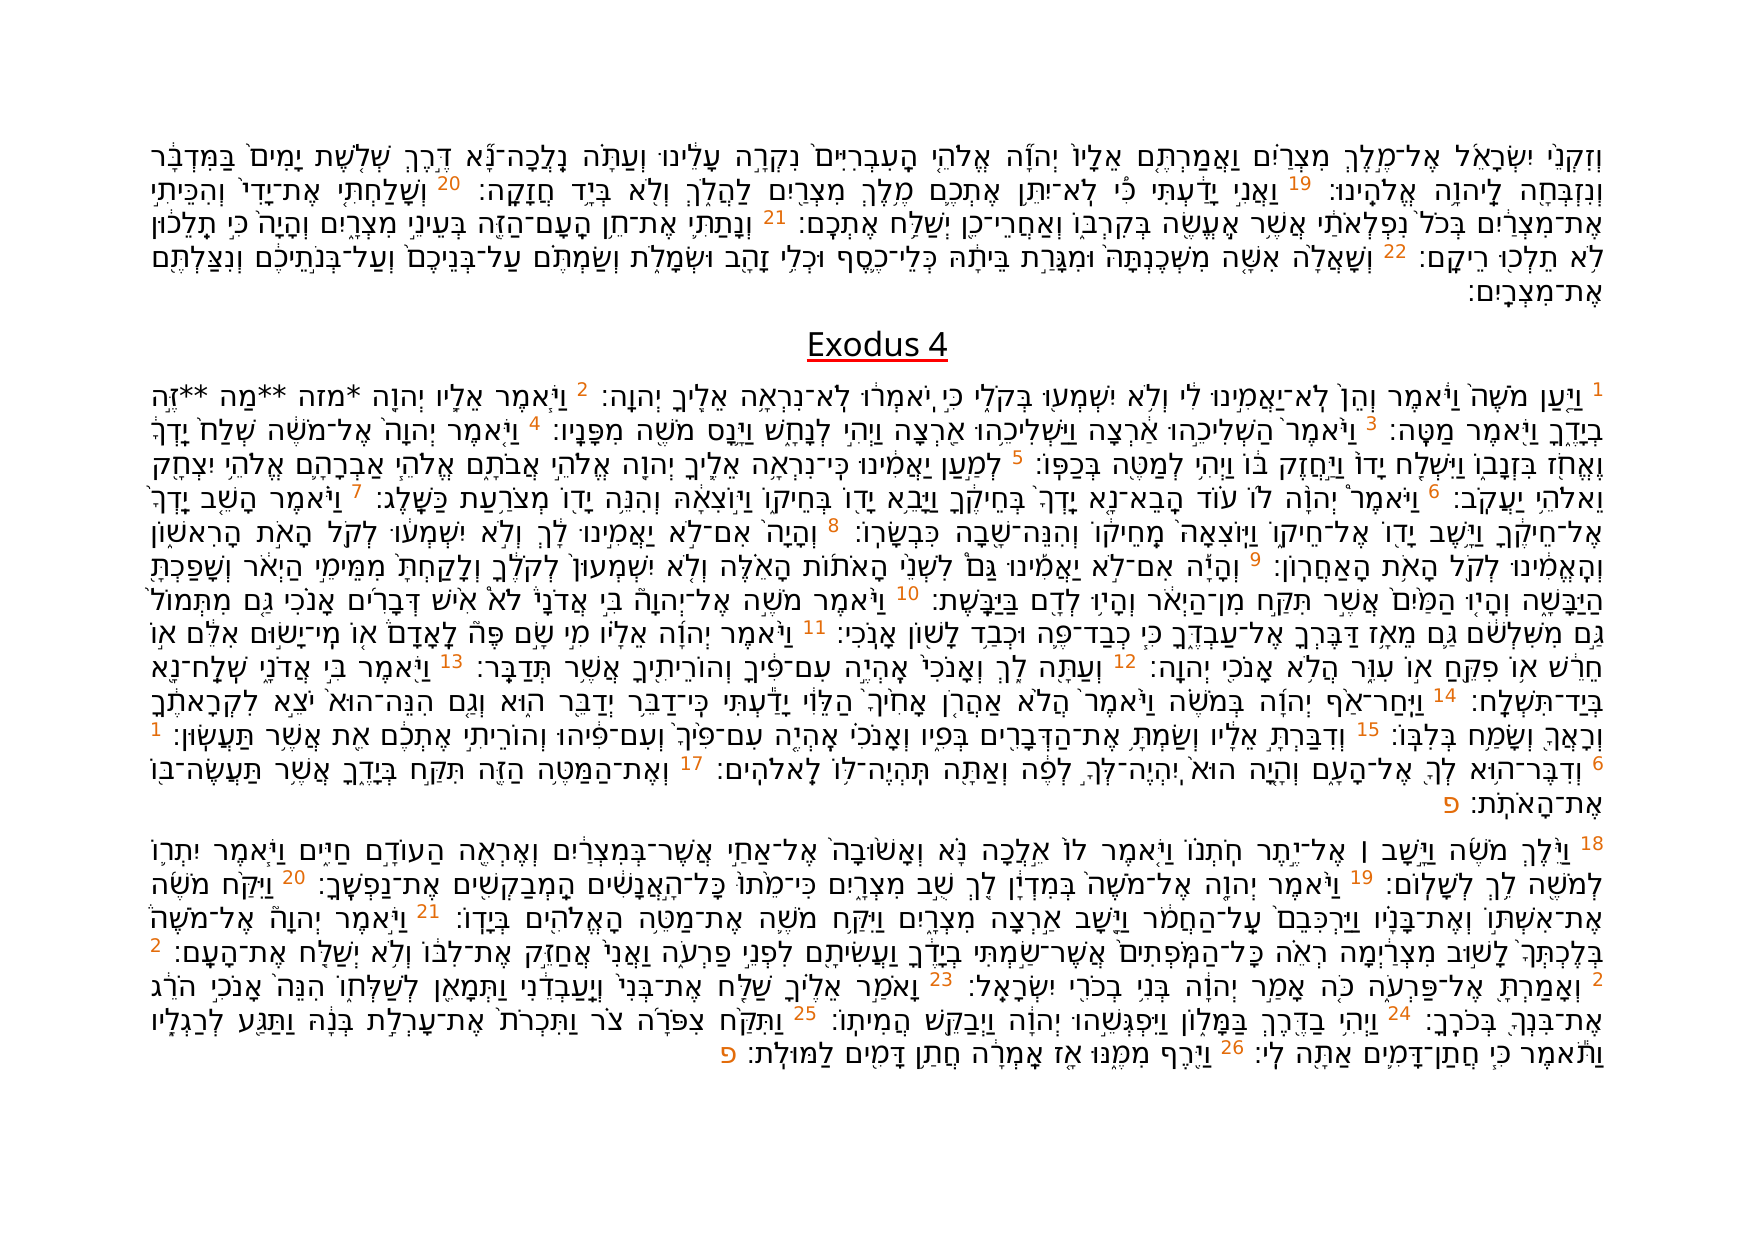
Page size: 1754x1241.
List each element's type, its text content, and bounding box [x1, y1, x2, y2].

text Exodus 4 [150, 321, 1604, 367]
text 1 וַיַּ֤עַן מֹשֶׁה֙ וַיֹּ֔אמֶר וְהֵן֙ לֹֽא־יַאֲמִ֣ינוּ לִ֔י וְלֹ֥א יִשְׁמְע֖וּ בְּקֹלִ֑י כִּ֣י יֹֽאמְר֔וּ לֹֽא־נִרְאָ֥ה אֵלֶ֖יךָ יְהוָֽה׃ 2 וַיֹּ֧אמֶר אֵלָ֛יו יְהוָ֖ה *מזה **מַה **זֶּ֣ה בְיָדֶ֑ךָ וַיֹּ֖אמֶר מַטֶּֽה׃ ‬‬‬‬3 וַיֹּ֙אמֶר֙ הַשְׁלִיכֵ֣הוּ אַ֔רְצָה וַיַּשְׁלִיכֵ֥הוּ אַ֖רְצָה וַיְהִ֣י לְנָחָ֑שׁ וַיָּ֥נָס מֹשֶׁ֖ה מִפָּנָֽיו׃ ‬‬‬4 וַיֹּ֤אמֶר יְהוָה֙ אֶל־מֹשֶׁ֔ה שְׁלַח֙ יָֽדְךָ֔ וֶאֱחֹ֖ז בִּזְנָב֑וֹ וַיִּשְׁלַ֤ח יָדוֹ֙ וַיַּ֣חֲזֶק בּ֔וֹ וַיְהִ֥י לְמַטֶּ֖ה בְּכַפּֽוֹ׃ ‬‬‬5 לְמַ֣עַן יַאֲמִ֔ינוּ כִּֽי־נִרְאָ֥ה אֵלֶ֛יךָ יְהוָ֖ה אֱלֹהֵ֣י אֲבֹתָ֑ם אֱלֹהֵ֧י אַבְרָהָ֛ם אֱלֹהֵ֥י יִצְחָ֖ק וֵאלֹהֵ֥י יַעֲקֹֽב׃ ‬‬‬6 וַיֹּאמֶר֩ יְהוָ֨ה ל֜וֹ ע֗וֹד הָֽבֵא־נָ֤א יָֽדְךָ֙ בְּחֵיקֶ֔ךָ וַיָּבֵ֥א יָד֖וֹ בְּחֵיק֑וֹ וַיּ֣וֹצִאָ֔הּ וְהִנֵּ֥ה יָד֖וֹ מְצֹרַ֥עַת כַּשָּֽׁלֶג׃ ‬‬‬7 וַיֹּ֗אמֶר הָשֵׁ֤ב יָֽדְךָ֙ אֶל־חֵיקֶ֔ךָ וַיָּ֥שֶׁב יָד֖וֹ אֶל־חֵיק֑וֹ וַיּֽוֹצִאָהּ֙ מֵֽחֵיק֔וֹ וְהִנֵּה־שָׁ֖בָה כִּבְשָׂרֽוֹ׃ ‬‬‬8 וְהָיָה֙ אִם־לֹ֣א יַאֲמִ֣ינוּ לָ֔ךְ וְלֹ֣א יִשְׁמְע֔וּ לְקֹ֖ל הָאֹ֣ת הָרִאשׁ֑וֹן וְהֶֽאֱמִ֔ינוּ לְקֹ֖ל הָאֹ֥ת הָאַחֲרֽוֹן׃ ‬‬‬9 וְהָיָ֡ה אִם־לֹ֣א יַאֲמִ֡ינוּ גַּם֩ לִשְׁנֵ֨י הָאֹת֜וֹת הָאֵ֗לֶּה וְלֹ֤א יִשְׁמְעוּן֙ לְקֹלֶ֔ךָ וְלָקַחְתָּ֙ מִמֵּימֵ֣י הַיְאֹ֔ר וְשָׁפַכְתָּ֖ הַיַּבָּשָׁ֑ה וְהָי֤וּ הַמַּ֙יִם֙ אֲשֶׁ֣ר תִּקַּ֣ח מִן־הַיְאֹ֔ר וְהָי֥וּ לְדָ֖ם בַּיַּבָּֽשֶׁת׃ ‬‬‬10 וַיֹּ֨אמֶר מֹשֶׁ֣ה אֶל־יְהוָה֮ בִּ֣י אֲדֹנָי֒ לֹא֩ אִ֨ישׁ דְּבָרִ֜ים אָנֹ֗כִי גַּ֤ם מִתְּמוֹל֙ גַּ֣ם מִשִּׁלְשֹׁ֔ם גַּ֛ם מֵאָ֥ז דַּבֶּרְךָ אֶל־עַבְדֶּ֑ךָ כִּ֧י כְבַד־פֶּ֛ה וּכְבַ֥ד לָשׁ֖וֹן אָנֹֽכִי׃ ‬‬‬‬11 וַיֹּ֨אמֶר יְהוָ֜ה אֵלָ֗יו מִ֣י שָׂ֣ם פֶּה֮ לָֽאָדָם֒ א֚וֹ מִֽי־יָשׂ֣וּם אִלֵּ֔ם א֣וֹ חֵרֵ֔שׁ א֥וֹ פִקֵּ֖חַ א֣וֹ עִוֵּ֑ר הֲלֹ֥א אָנֹכִ֖י יְהוָֽה׃ ‬‬‬12 וְעַתָּ֖ה לֵ֑ךְ וְאָנֹכִי֙ אֶֽהְיֶ֣ה עִם־פִּ֔יךָ וְהוֹרֵיתִ֖יךָ אֲשֶׁ֥ר תְּדַבֵּֽר׃ ‬‬‬13 וַיֹּ֖אמֶר בִּ֣י אֲדֹנָ֑י שְֽׁלַֽח־נָ֖א בְּיַד־תִּשְׁלָֽח׃ ‬‬‬14 וַיִּֽחַר־אַ֨ף יְהוָ֜ה בְּמֹשֶׁ֗ה וַיֹּ֙אמֶר֙ הֲלֹ֨א אַהֲרֹ֤ן אָחִ֙יךָ֙ הַלֵּוִ֔י יָדַ֕עְתִּי כִּֽי־דַבֵּ֥ר יְדַבֵּ֖ר ה֑וּא וְגַ֤ם הִנֵּה־הוּא֙ יֹצֵ֣א לִקְרָאתֶ֔ךָ וְרָאֲךָ֖ וְשָׂמַ֥ח בְּלִבּֽוֹ׃ ‬‬‬15 וְדִבַּרְתָּ֣ אֵלָ֔יו וְשַׂמְתָּ֥ אֶת־הַדְּבָרִ֖ים בְּפִ֑יו וְאָנֹכִ֗י אֶֽהְיֶ֤ה עִם־פִּ֙יךָ֙ וְעִם־פִּ֔יהוּ וְהוֹרֵיתִ֣י אֶתְכֶ֔ם אֵ֖ת אֲשֶׁ֥ר תַּעֲשֽׂוּן׃ ‬‬‬16 וְדִבֶּר־ה֥וּא לְךָ֖ אֶל־הָעָ֑ם וְהָ֤יָה הוּא֙ יִֽהְיֶה־לְּךָ֣ לְפֶ֔ה וְאַתָּ֖ה תִּֽהְיֶה־לּ֥וֹ לֵֽאלֹהִֽים׃ ‬‬‬17 וְאֶת־הַמַּטֶּ֥ה הַזֶּ֖ה תִּקַּ֣ח בְּיָדֶ֑ךָ אֲשֶׁ֥ר תַּעֲשֶׂה־בּ֖וֹ אֶת־הָאֹתֹֽת׃ פ ‬‬‬‬‬‬‬‬‬‬‬‬‬‬‬‬‬‬‬ [150, 379, 1604, 821]
text 1 וּמֹשֶׁ֗ה הָיָ֥ה רֹעֶ֛ה אֶת־צֹ֛אן יִתְר֥וֹ חֹתְנ֖וֹ כֹּהֵ֣ן מִדְיָ֑ן וַיִּנְהַ֤ג אֶת־הַצֹּאן֙ אַחַ֣ר הַמִּדְבָּ֔ר וַיָּבֹ֛א אֶל־הַ֥ר הָאֱלֹהִ֖ים חֹרֵֽבָה׃ 2 וַ֠יֵּרָא מַלְאַ֨ךְ יְהֹוָ֥ה אֵלָ֛יו בְּלַבַּת־אֵ֖שׁ מִתּ֣וֹךְ הַסְּנֶ֑ה וַיַּ֗רְא וְהִנֵּ֤ה הַסְּנֶה֙ בֹּעֵ֣ר בָּאֵ֔שׁ וְהַסְּנֶ֖ה אֵינֶ֥נּוּ אֻכָּֽל׃ ‬‬‬3 וַיֹּ֣אמֶר מֹשֶׁ֔ה אָסֻֽרָה־נָּ֣א וְאֶרְאֶ֔ה אֶת־הַמַּרְאֶ֥ה הַגָּדֹ֖ל הַזֶּ֑ה מַדּ֖וּעַ לֹא־יִבְעַ֥ר הַסְּנֶֽה׃ ‬‬‬4 וַיַּ֥רְא יְהוָ֖ה כִּ֣י סָ֣ר לִרְא֑וֹת וַיִּקְרָא֩ אֵלָ֨יו אֱלֹהִ֜ים מִתּ֣וֹךְ הַסְּנֶ֗ה וַיֹּ֛אמֶר מֹשֶׁ֥ה מֹשֶׁ֖ה וַיֹּ֥אמֶר הִנֵּֽנִי׃ ‬‬‬5 וַיֹּ֖אמֶר אַל־תִּקְרַ֣ב הֲלֹ֑ם שַׁל־נְעָלֶ֙יךָ֙ מֵעַ֣ל רַגְלֶ֔יךָ כִּ֣י הַמָּק֗וֹם אֲשֶׁ֤ר אַתָּה֙ עוֹמֵ֣ד עָלָ֔יו אַדְמַת־קֹ֖דֶשׁ הֽוּא׃ ‬‬‬6 וַיֹּ֗אמֶר אָנֹכִי֙ אֱלֹהֵ֣י אָבִ֔יךָ אֱלֹהֵ֧י אַבְרָהָ֛ם אֱלֹהֵ֥י יִצְחָ֖ק וֵאלֹהֵ֣י יַעֲקֹ֑ב וַיַּסְתֵּ֤ר מֹשֶׁה֙ פָּנָ֔יו כִּ֣י יָרֵ֔א מֵהַבִּ֖יט אֶל־הָאֱלֹהִֽים׃ ‬‬‬7 וַיֹּ֣אמֶר יְהוָ֔ה רָאֹ֥ה רָאִ֛יתִי אֶת־עֳנִ֥י עַמִּ֖י אֲשֶׁ֣ר בְּמִצְרָ֑יִם וְאֶת־צַעֲקָתָ֤ם שָׁמַ֙עְתִּי֙ מִפְּנֵ֣י נֹֽגְשָׂ֔יו כִּ֥י יָדַ֖עְתִּי אֶת־מַכְאֹבָֽיו׃ ‬‬‬8 וָאֵרֵ֞ד לְהַצִּיל֣וֹ ׀ מִיַּ֣ד מִצְרַ֗יִם וּֽלְהַעֲלֹתוֹ֮ מִן־הָאָ֣רֶץ הַהִוא֒ אֶל־אֶ֤רֶץ טוֹבָה֙ וּרְחָבָ֔ה אֶל־אֶ֛רֶץ זָבַ֥ת חָלָ֖ב וּדְבָ֑שׁ אֶל־מְק֤וֹם הַֽכְּנַעֲנִי֙ וְהַ֣חִתִּ֔י וְהָֽאֱמֹרִי֙ וְהַפְּרִזִּ֔י וְהַחִוִּ֖י וְהַיְבוּסִֽי׃ ‬‬‬9 וְעַתָּ֕ה הִנֵּ֛ה צַעֲקַ֥ת בְּנֵי־יִשְׂרָאֵ֖ל בָּ֣אָה אֵלָ֑י וְגַם־רָאִ֙יתִי֙ אֶת־הַלַּ֔חַץ אֲשֶׁ֥ר מִצְרַ֖יִם לֹחֲצִ֥ים אֹתָֽם׃ ‬‬‬10 וְעַתָּ֣ה לְכָ֔ה וְאֶֽשְׁלָחֲךָ֖ אֶל־פַּרְעֹ֑ה וְהוֹצֵ֛א אֶת־עַמִּ֥י בְנֵֽי־יִשְׂרָאֵ֖ל מִמִּצְרָֽיִם׃ ‬‬‬11 וַיֹּ֤אמֶר מֹשֶׁה֙ אֶל־הָ֣אֱלֹהִ֔ים מִ֣י אָנֹ֔כִי כִּ֥י אֵלֵ֖ךְ אֶל־פַּרְעֹ֑ה וְכִ֥י אוֹצִ֛יא אֶת־בְּנֵ֥י יִשְׂרָאֵ֖ל מִמִּצְרָֽיִם׃ ‬‬‬12 וַיֹּ֙אמֶר֙ כִּֽי־אֶֽהְיֶ֣ה עִמָּ֔ךְ וְזֶה־לְּךָ֣ הָא֔וֹת כִּ֥י אָנֹכִ֖י שְׁלַחְתִּ֑יךָ בְּהוֹצִֽיאֲךָ֤ אֶת־הָעָם֙ מִמִּצְרַ֔יִם תַּֽעַבְדוּן֙ אֶת־הָ֣אֱלֹהִ֔ים עַ֖ל הָהָ֥ר הַזֶּֽה׃ ‬‬‬13 וַיֹּ֨אמֶר מֹשֶׁ֜ה אֶל־הָֽאֱלֹהִ֗ים הִנֵּ֨ה אָנֹכִ֣י בָא֮ אֶל־בְּנֵ֣י יִשְׂרָאֵל֒ וְאָמַרְתִּ֣י לָהֶ֔ם אֱלֹהֵ֥י אֲבוֹתֵיכֶ֖ם שְׁלָחַ֣נִי אֲלֵיכֶ֑ם וְאָֽמְרוּ־לִ֣י מַה־שְּׁמ֔וֹ מָ֥ה אֹמַ֖ר אֲלֵהֶֽם׃ ‬‬‬14 וַיֹּ֤אמֶר אֱלֹהִים֙ אֶל־מֹשֶׁ֔ה אֶֽהְיֶ֖ה אֲשֶׁ֣ר אֶֽהְיֶ֑ה וַיֹּ֗אמֶר כֹּ֤ה תֹאמַר֙ לִבְנֵ֣י יִשְׂרָאֵ֔ל אֶֽהְיֶ֖ה שְׁלָחַ֥נִי אֲלֵיכֶֽם׃ ‬‬‬15 וַיֹּאמֶר֩ ע֨וֹד אֱלֹהִ֜ים אֶל־מֹשֶׁ֗ה כֹּֽה־תֹאמַר֮ אֶל־בְּנֵ֣י יִשְׂרָאֵל֒ יְהוָ֞ה אֱלֹהֵ֣י אֲבֹתֵיכֶ֗ם אֱלֹהֵ֨י אַבְרָהָ֜ם אֱלֹהֵ֥י יִצְחָ֛ק וֵאלֹהֵ֥י יַעֲקֹ֖ב שְׁלָחַ֣נִי אֲלֵיכֶ֑ם זֶה־שְּׁמִ֣י לְעֹלָ֔ם וְזֶ֥ה זִכְרִ֖י לְדֹ֥ר דֹּֽר׃ ‬‬‬16 לֵ֣ךְ וְאָֽסַפְתָּ֞ אֶת־זִקְנֵ֣י יִשְׂרָאֵ֗ל וְאָמַרְתָּ֤ אֲלֵהֶם֙ יְהוָ֞ה אֱלֹהֵ֤י אֲבֹֽתֵיכֶם֙ נִרְאָ֣ה אֵלַ֔י אֱלֹהֵ֧י אַבְרָהָ֛ם יִצְחָ֥ק וְיַעֲקֹ֖ב לֵאמֹ֑ר פָּקֹ֤ד פָּקַ֙דְתִּי֙ אֶתְכֶ֔ם וְאֶת־הֶעָשׂ֥וּי לָכֶ֖ם בְּמִצְרָֽיִם׃ ‬‬‬17 וָאֹמַ֗ר אַעֲלֶ֣ה אֶתְכֶם֮ מֵעֳנִ֣י מִצְרַיִם֒ אֶל־אֶ֤רֶץ הַֽכְּנַעֲנִי֙ וְהַ֣חִתִּ֔י וְהָֽאֱמֹרִי֙ וְהַפְּרִזִּ֔י וְהַחִוִּ֖י וְהַיְבוּסִ֑י אֶל־אֶ֛רֶץ זָבַ֥ת חָלָ֖ב וּדְבָֽשׁ׃ ‬‬‬18 וְשָׁמְע֖וּ לְקֹלֶ֑ךָ וּבָאתָ֡ אַתָּה֩ וְזִקְנֵ֨י יִשְׂרָאֵ֜ל אֶל־מֶ֣לֶךְ מִצְרַ֗יִם וַאֲמַרְתֶּ֤ם אֵלָיו֙ יְהוָ֞ה אֱלֹהֵ֤י הָֽעִבְרִיִּים֙ נִקְרָ֣ה עָלֵ֔ינוּ וְעַתָּ֗ה נֵֽלֲכָה־נָּ֞א דֶּ֣רֶךְ שְׁלֹ֤שֶׁת יָמִים֙ בַּמִּדְבָּ֔ר וְנִזְבְּחָ֖ה לַֽיהוָ֥ה אֱלֹהֵֽינוּ׃ ‬‬‬19 וַאֲנִ֣י יָדַ֔עְתִּי כִּ֠י לֹֽא־יִתֵּ֥ן אֶתְכֶ֛ם מֶ֥לֶךְ מִצְרַ֖יִם לַהֲלֹ֑ךְ וְלֹ֖א בְּיָ֥ד חֲזָקָֽה׃ ‬‬‬20 וְשָׁלַחְתִּ֤י אֶת־יָדִי֙ וְהִכֵּיתִ֣י אֶת־מִצְרַ֔יִם בְּכֹל֙ נִפְלְאֹתַ֔י אֲשֶׁ֥ר אֽ͏ֶעֱשֶׂ֖ה בְּקִרְבּ֑וֹ וְאַחֲרֵי־כֵ֖ן יְשַׁלַּ֥ח אֶתְכֶֽם׃ ‬‬‬21 וְנָתַתִּ֛י אֶת־חֵ֥ן הָֽעָם־הַזֶּ֖ה בְּעֵינֵ֣י מִצְרָ֑יִם וְהָיָה֙ כִּ֣י תֵֽלֵכ֔וּן לֹ֥א תֵלְכ֖וּ רֵיקָֽם׃ ‬‬‬22 וְשָׁאֲלָ֨ה אִשָּׁ֤ה מִשְּׁכֶנְתָּהּ֙ וּמִגָּרַ֣ת בֵּיתָ֔הּ כְּלֵי־כֶ֛סֶף וּכְלֵ֥י זָהָ֖ב וּשְׂמָלֹ֑ת וְשַׂמְתֶּ֗ם עַל־בְּנֵיכֶם֙ וְעַל־בְּנֹ֣תֵיכֶ֔ם וְנִצַּלְתֶּ֖ם אֶת־מִצְרָֽיִם׃ ‬‬‬‬‬‬‬‬‬‬‬‬‬‬‬‬‬‬‬‬‬‬‬‬ [150, 139, 1604, 309]
text 18 וַיֵּ֨לֶךְ מֹשֶׁ֜ה וַיָּ֣שָׁב ׀ אֶל־יֶ֣תֶר חֹֽתְנ֗וֹ וַיֹּ֤אמֶר לוֹ֙ אֵ֣לֲכָה נָּ֗א וְאָשׁ֙וּבָה֙ אֶל־אַחַ֣י אֲשֶׁר־בְּמִצְרַ֔יִם וְאֶרְאֶ֖ה הַעוֹדָ֣ם חַיִּ֑ים וַיֹּ֧אמֶר יִתְר֛וֹ לְמֹשֶׁ֖ה לֵ֥ךְ לְשָׁלֽוֹם׃ ‬‬‬19 וַיֹּ֨אמֶר יְהוָ֤ה אֶל־מֹשֶׁה֙ בְּמִדְיָ֔ן לֵ֖ךְ שֻׁ֣ב מִצְרָ֑יִם כִּי־מֵ֙תוּ֙ כָּל־הָ֣אֲנָשִׁ֔ים הַֽמְבַקְשִׁ֖ים אֶת־נַפְשֶֽׁךָ׃ ‬‬‬20 וַיִּקַּ֨ח מֹשֶׁ֜ה אֶת־אִשְׁתּ֣וֹ וְאֶת־בָּנָ֗יו וַיַּרְכִּבֵם֙ עַֽל־הַחֲמֹ֔ר וַיָּ֖שָׁב אַ֣רְצָה מִצְרָ֑יִם וַיִּקַּ֥ח מֹשֶׁ֛ה אֶת־מַטֵּ֥ה הָאֱלֹהִ֖ים בְּיָדֽוֹ׃ ‬‬‬21 וַיֹּ֣אמֶר יְהוָה֮ אֶל־מֹשֶׁה֒ בְּלֶכְתְּךָ֙ לָשׁ֣וּב מִצְרַ֔יְמָה רְאֵ֗ה כָּל־הַמֹּֽפְתִים֙ אֲשֶׁר־שַׂ֣מְתִּי בְיָדֶ֔ךָ וַעֲשִׂיתָ֖ם לִפְנֵ֣י פַרְעֹ֑ה וַאֲנִי֙ אֲחַזֵּ֣ק אֶת־לִבּ֔וֹ וְלֹ֥א יְשַׁלַּ֖ח אֶת־הָעָֽם׃ ‬‬‬22 וְאָמַרְתָּ֖ אֶל־פַּרְעֹ֑ה כֹּ֚ה אָמַ֣ר יְהוָ֔ה בְּנִ֥י בְכֹרִ֖י יִשְׂרָאֵֽל׃ ‬‬‬23 וָאֹמַ֣ר אֵלֶ֗יךָ שַׁלַּ֤ח אֶת־בְּנִי֙ וְיַֽעַבְדֵ֔נִי וַתְּמָאֵ֖ן לְשַׁלְּח֑וֹ הִנֵּה֙ אָנֹכִ֣י הֹרֵ֔ג אֶת־בִּנְךָ֖ בְּכֹרֶֽךָ׃ ‬‬‬24 וַיְהִ֥י בַדֶּ֖רֶךְ בַּמָּל֑וֹן וַיִּפְגְּשֵׁ֣הוּ יְהוָ֔ה וַיְבַקֵּ֖שׁ הֲמִיתֽוֹ׃ ‬‬‬25 וַתִּקַּ֨ח צִפֹּרָ֜ה צֹ֗ר וַתִּכְרֹת֙ אֶת־עָרְלַ֣ת בְּנָ֔הּ וַתַּגַּ֖ע לְרַגְלָ֑יו וַתֹּ֕אמֶר כִּ֧י חֲתַן־דָּמִ֛ים אַתָּ֖ה לִֽי׃ ‬‬‬26 וַיִּ֖רֶף מִמֶּ֑נּוּ אָ֚ז אָֽמְרָ֔ה חֲתַ֥ן דָּמִ֖ים לַמּוּלֹֽת׃ פ ‬‬‬‬‬‬‬‬‬‬‬‬ [150, 833, 1604, 1071]
